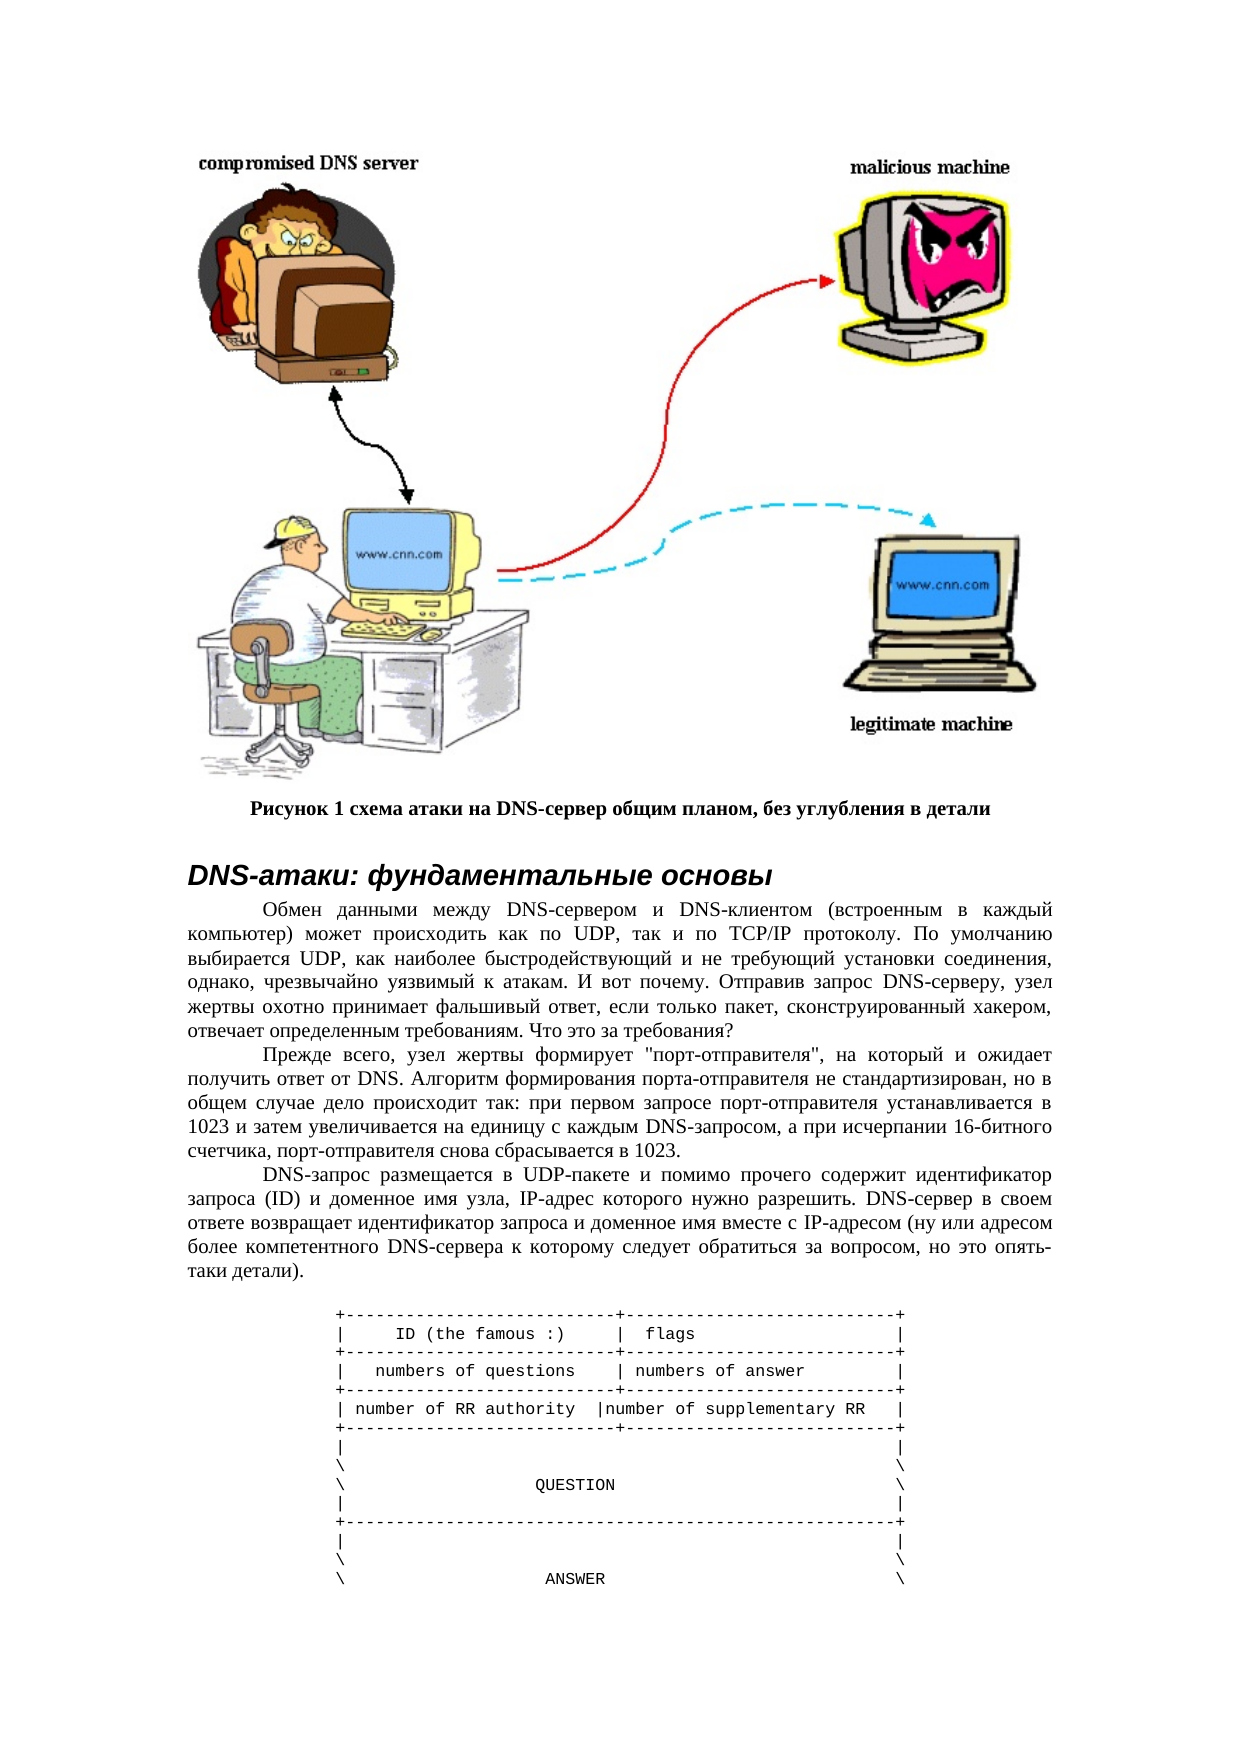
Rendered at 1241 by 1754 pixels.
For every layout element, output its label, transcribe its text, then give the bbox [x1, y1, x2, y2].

text Прежде всего, узел жертвы формирует "порт-отправителя", на который и ожидает получить ответ от DNS. Алгоритм формирования порта-отправителя не стандартизирован, но в общем случае дело происходит так: при первом запросе порт-отправителя устанавливается в 1023 и затем увеличивается на единицу с каждым DNS-запросом, а при исчерпании 16-битного счетчика, порт-отправителя снова сбрасывается в 1023. [187, 1042, 1053, 1162]
text Обмен данными между DNS-сервером и DNS-клиентом (встроенным в каждый компьютер) может происходить как по UDP, так и по TCP/IP протоколу. По умолчанию выбирается UDP, как наиболее быстродействующий и не требующий установки соединения, однако, чрезвычайно уязвимый к атакам. И вот почему. Отправив запрос DNS-серверу, узел жертвы охотно принимает фальшивый ответ, если только пакет, сконструированный хакером, отвечает определенным требованиям. Что это за требования? [187, 897, 1053, 1042]
text | | [187, 1438, 1053, 1457]
text | | [187, 1533, 1053, 1551]
text \ QUESTION \ [187, 1476, 1053, 1495]
text +-------------------------------------------------------+ [187, 1514, 1053, 1533]
text | | [187, 1495, 1053, 1514]
text \ ANSWER \ [187, 1570, 1053, 1589]
subtitle DNS-атаки: фундаментальные основы [187, 857, 1053, 891]
picture [187, 150, 1053, 784]
text \ \ [187, 1551, 1053, 1570]
text +---------------------------+---------------------------+ [187, 1344, 1053, 1363]
text +---------------------------+---------------------------+ [187, 1419, 1053, 1438]
text +---------------------------+---------------------------+ [187, 1306, 1053, 1325]
text DNS-запрос размещается в UDP-пакете и помимо прочего содержит идентификатор запроса (ID) и доменное имя узла, IP-адрес которого нужно разрешить. DNS-сервер в своем ответе возвращает идентификатор запроса и доменное имя вместе с IP-адресом (ну или адресом более компетентного DNS-сервера к которому следует обратиться за вопросом, но это опять-таки детали). [187, 1162, 1053, 1282]
text +---------------------------+---------------------------+ [187, 1382, 1053, 1401]
text | ID (the famous :) | flags | [187, 1325, 1053, 1344]
text | numbers of questions | numbers of answer | [187, 1363, 1053, 1382]
text | number of RR authority |number of supplementary RR | [187, 1401, 1053, 1419]
text \ \ [187, 1457, 1053, 1476]
text Рисунок 1 схема атаки на DNS-сервер общим планом, без углубления в детали [187, 796, 1053, 820]
